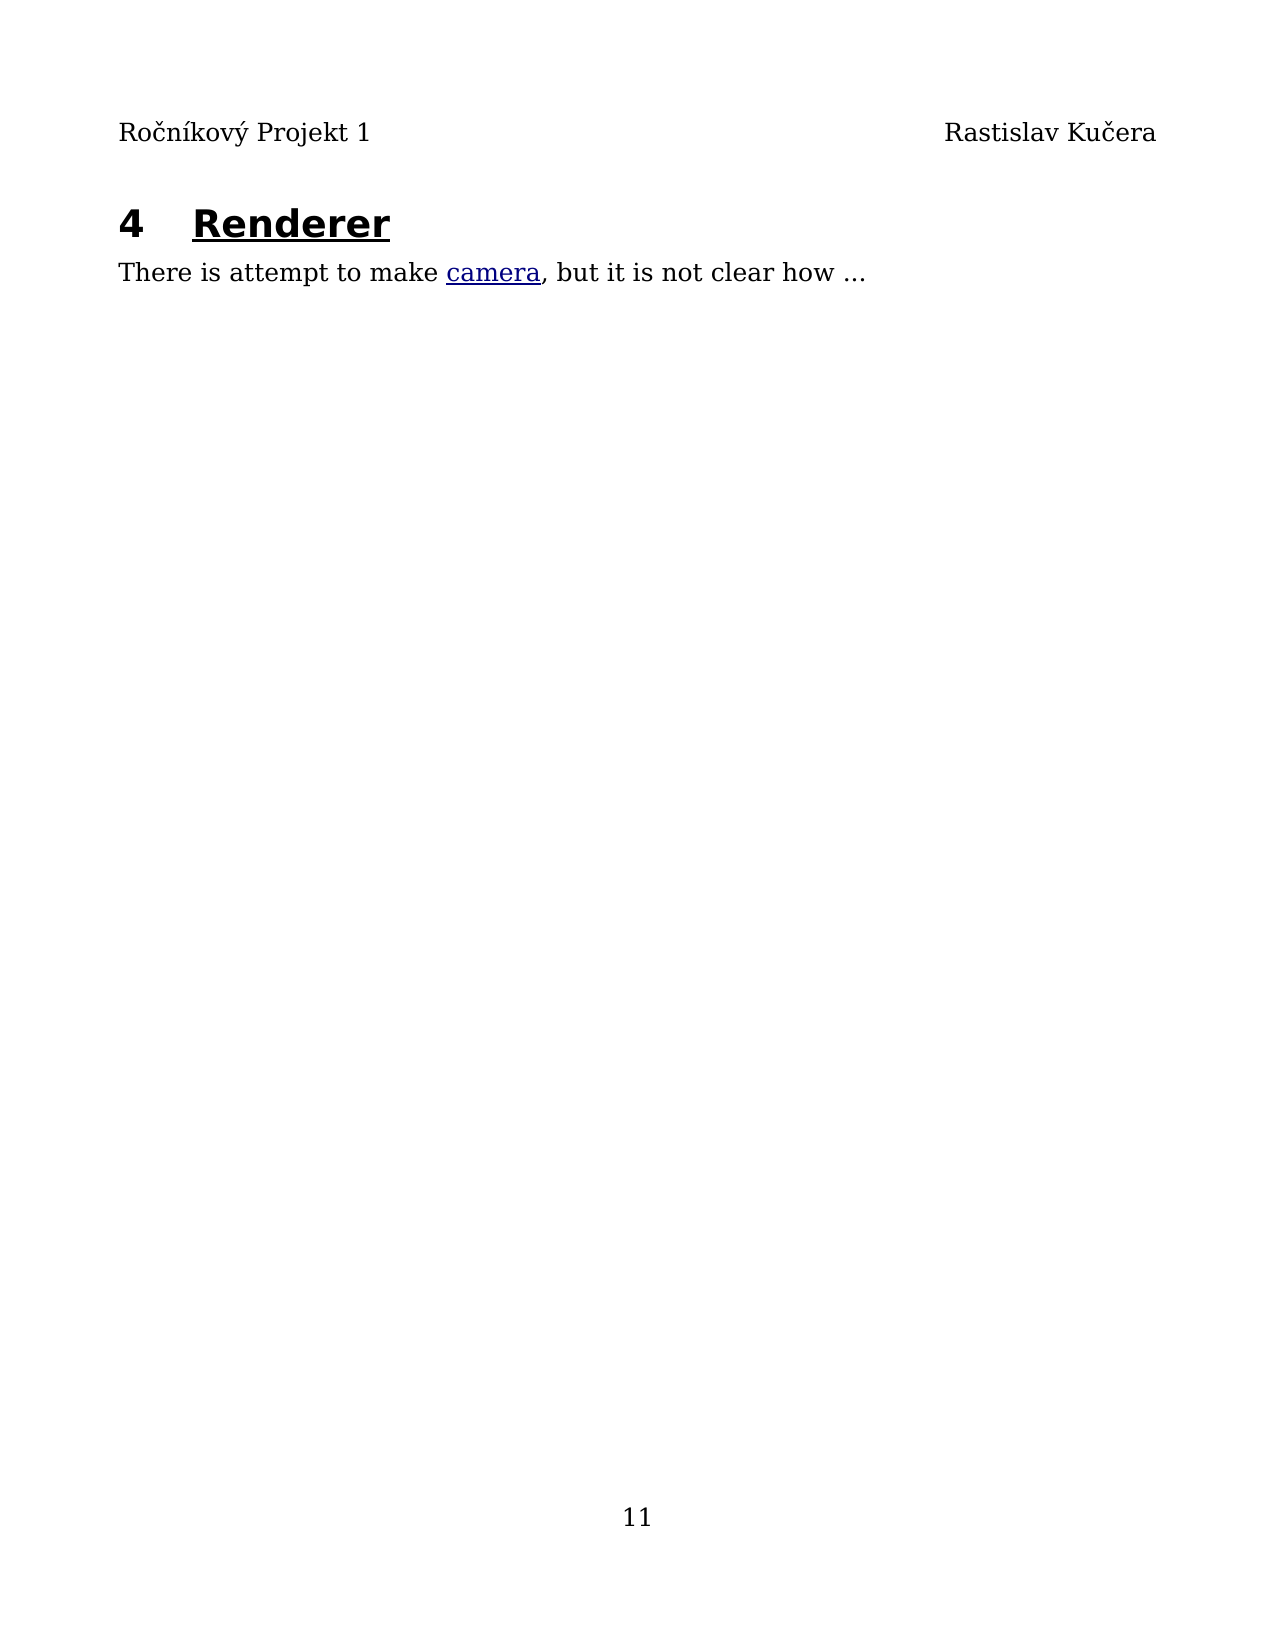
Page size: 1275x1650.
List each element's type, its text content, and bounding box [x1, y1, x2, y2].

text There is attempt to make camera, but it is not clear how ... [118, 258, 1157, 288]
subtitle Renderer [118, 202, 1157, 246]
